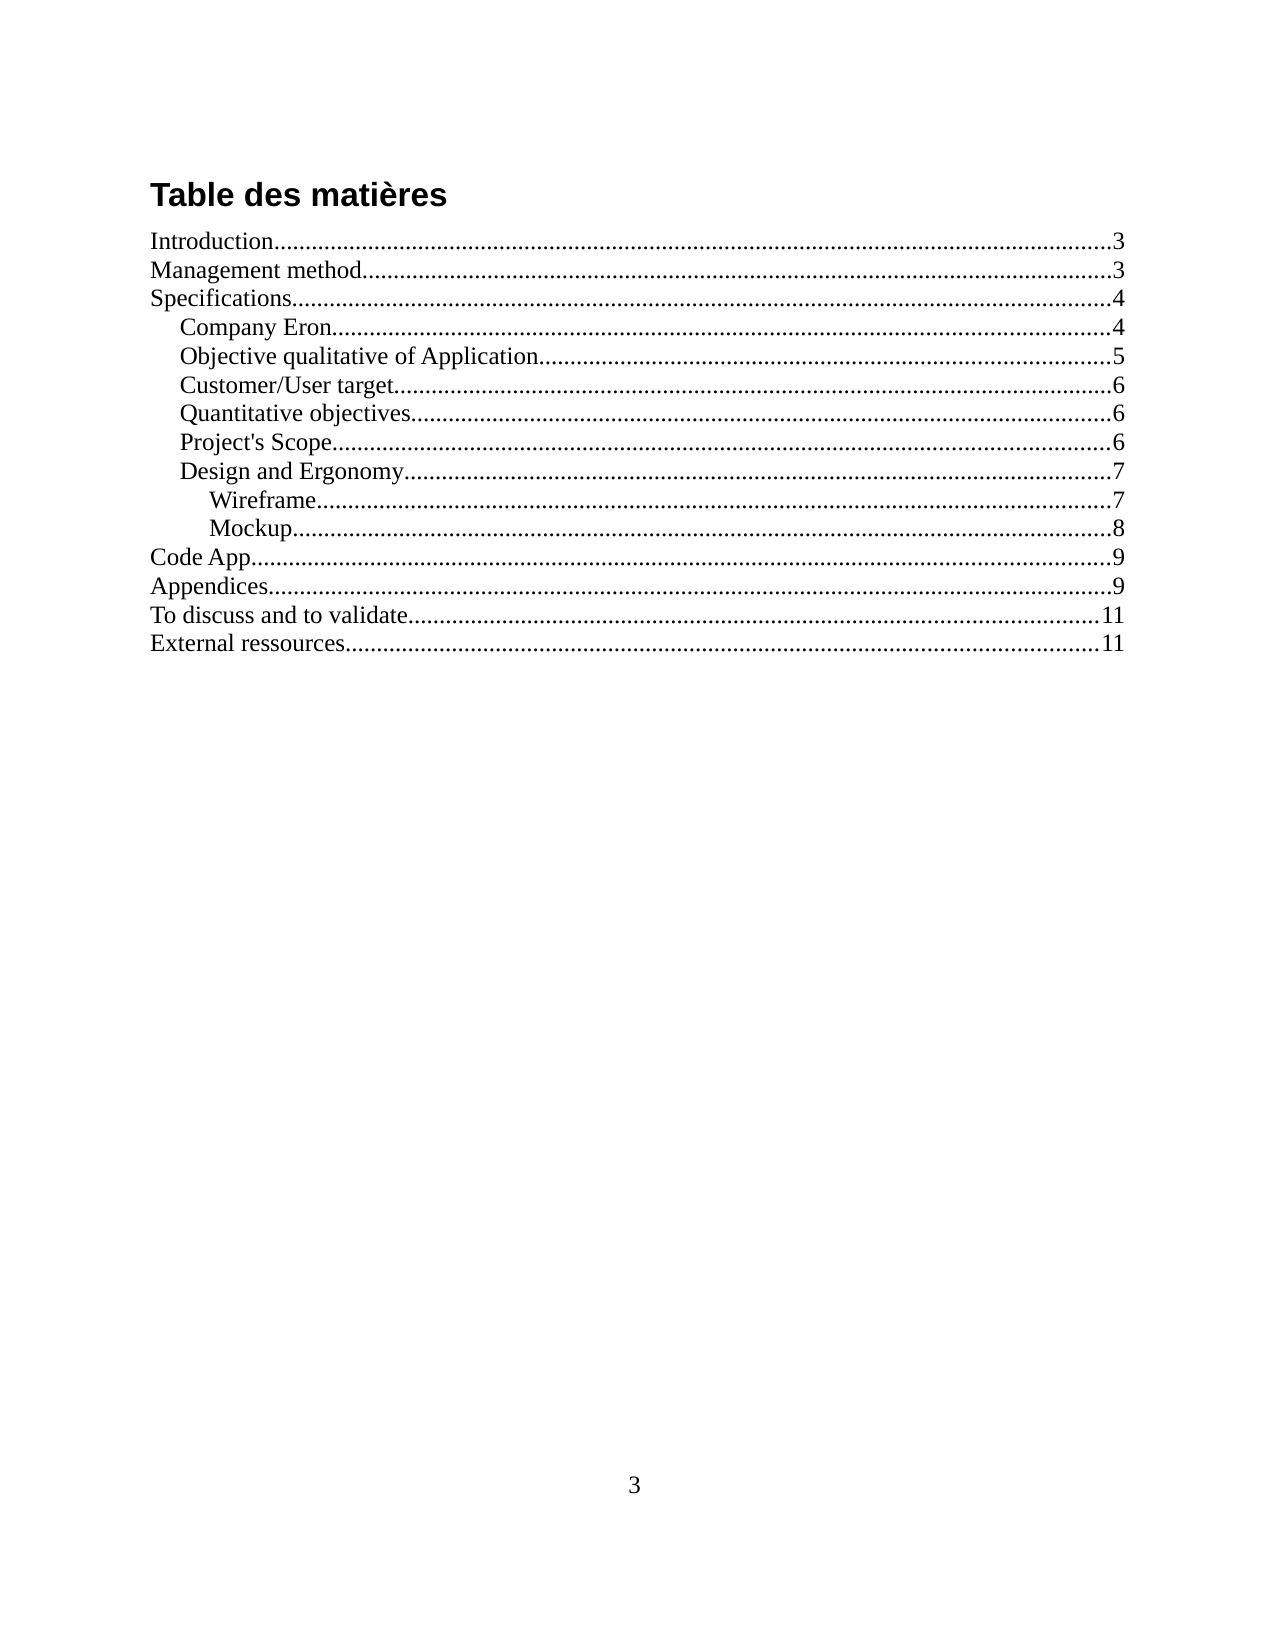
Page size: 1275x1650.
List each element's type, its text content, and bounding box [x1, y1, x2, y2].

text External ressources 11 [150, 628, 1125, 657]
text Customer/User target 6 [179, 370, 1125, 398]
text Code App 9 [150, 542, 1125, 571]
subtitle Table des matières [150, 175, 1125, 213]
text To discuss and to validate 11 [150, 600, 1125, 628]
text Management method 3 [150, 255, 1125, 283]
text Company Eron 4 [179, 312, 1125, 341]
text Quantitative objectives 6 [179, 398, 1125, 427]
text Objective qualitative of Application 5 [179, 341, 1125, 370]
text Wireframe 7 [209, 485, 1125, 513]
text Mockup 8 [209, 513, 1125, 542]
text Appendices 9 [150, 571, 1125, 600]
text Design and Ergonomy 7 [179, 456, 1125, 485]
text Introduction 3 [150, 226, 1125, 255]
text Project's Scope 6 [179, 427, 1125, 456]
text Specifications 4 [150, 283, 1125, 312]
